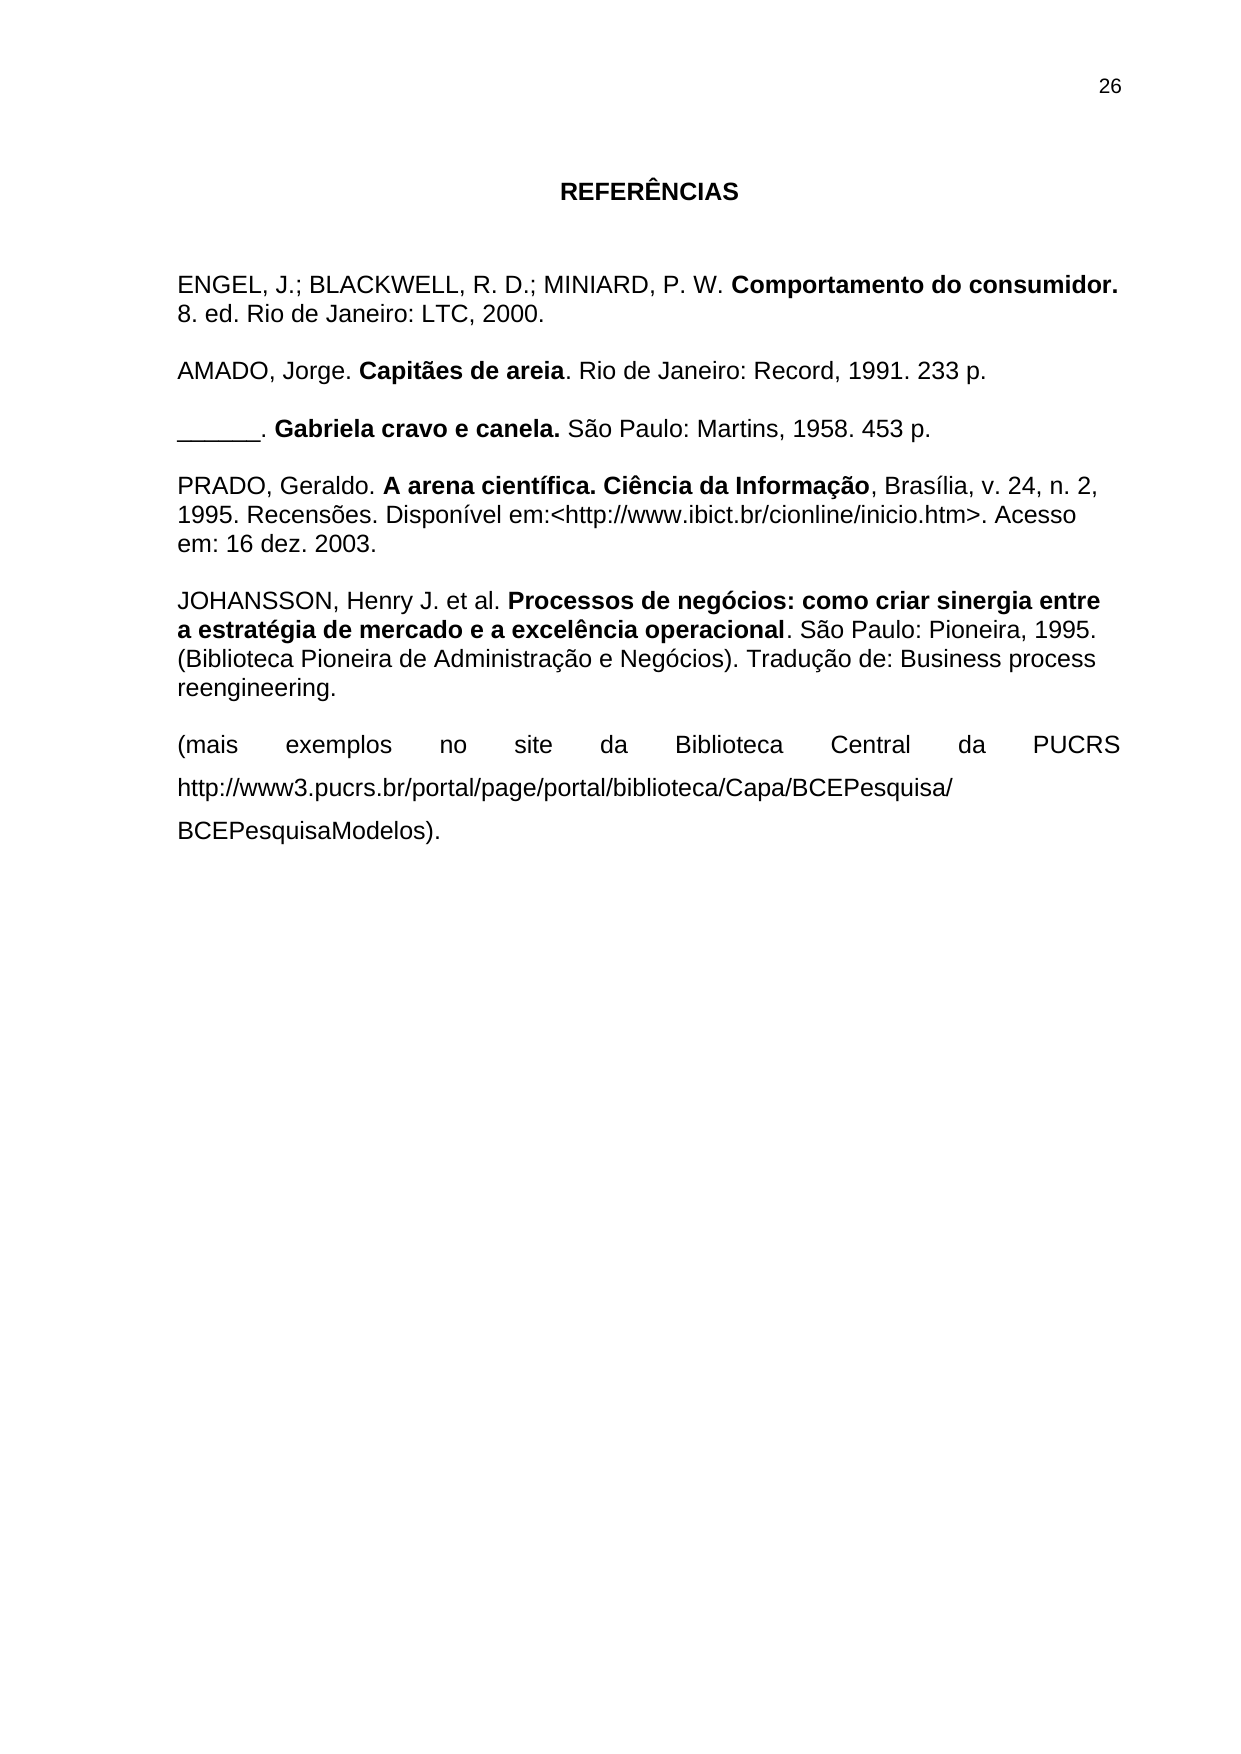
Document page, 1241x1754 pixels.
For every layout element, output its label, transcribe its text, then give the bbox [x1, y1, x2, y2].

text JOHANSSON, Henry J. et al. Processos de negócios: como criar sinergia entre a estratégia de mercado e a excelência operacional. São Paulo: Pioneira, 1995. (Biblioteca Pioneira de Administração e Negócios). Tradução de: Business process reengineering. [177, 586, 1122, 701]
text ______. Gabriela cravo e canela. São Paulo: Martins, 1958. 453 p. [177, 414, 1122, 443]
text PRADO, Geraldo. A arena científica. Ciência da Informação, Brasília, v. 24, n. 2, 1995. Recensões. Disponível em:<http://www.ibict.br/cionline/inicio.htm>. Acesso em: 16 dez. 2003. [177, 471, 1122, 558]
text ENGEL, J.; BLACKWELL, R. D.; MINIARD, P. W. Comportamento do consumidor. 8. ed. Rio de Janeiro: LTC, 2000. [177, 270, 1122, 328]
text REFERÊNCIAS [177, 177, 1122, 206]
text (mais exemplos no site da Biblioteca Central da PUCRS http://www3.pucrs.br/portal/page/portal/biblioteca/Capa/BCEPesquisa/BCEPesquisaModelos). [177, 730, 1122, 845]
text AMADO, Jorge. Capitães de areia. Rio de Janeiro: Record, 1991. 233 p. [177, 356, 1122, 385]
